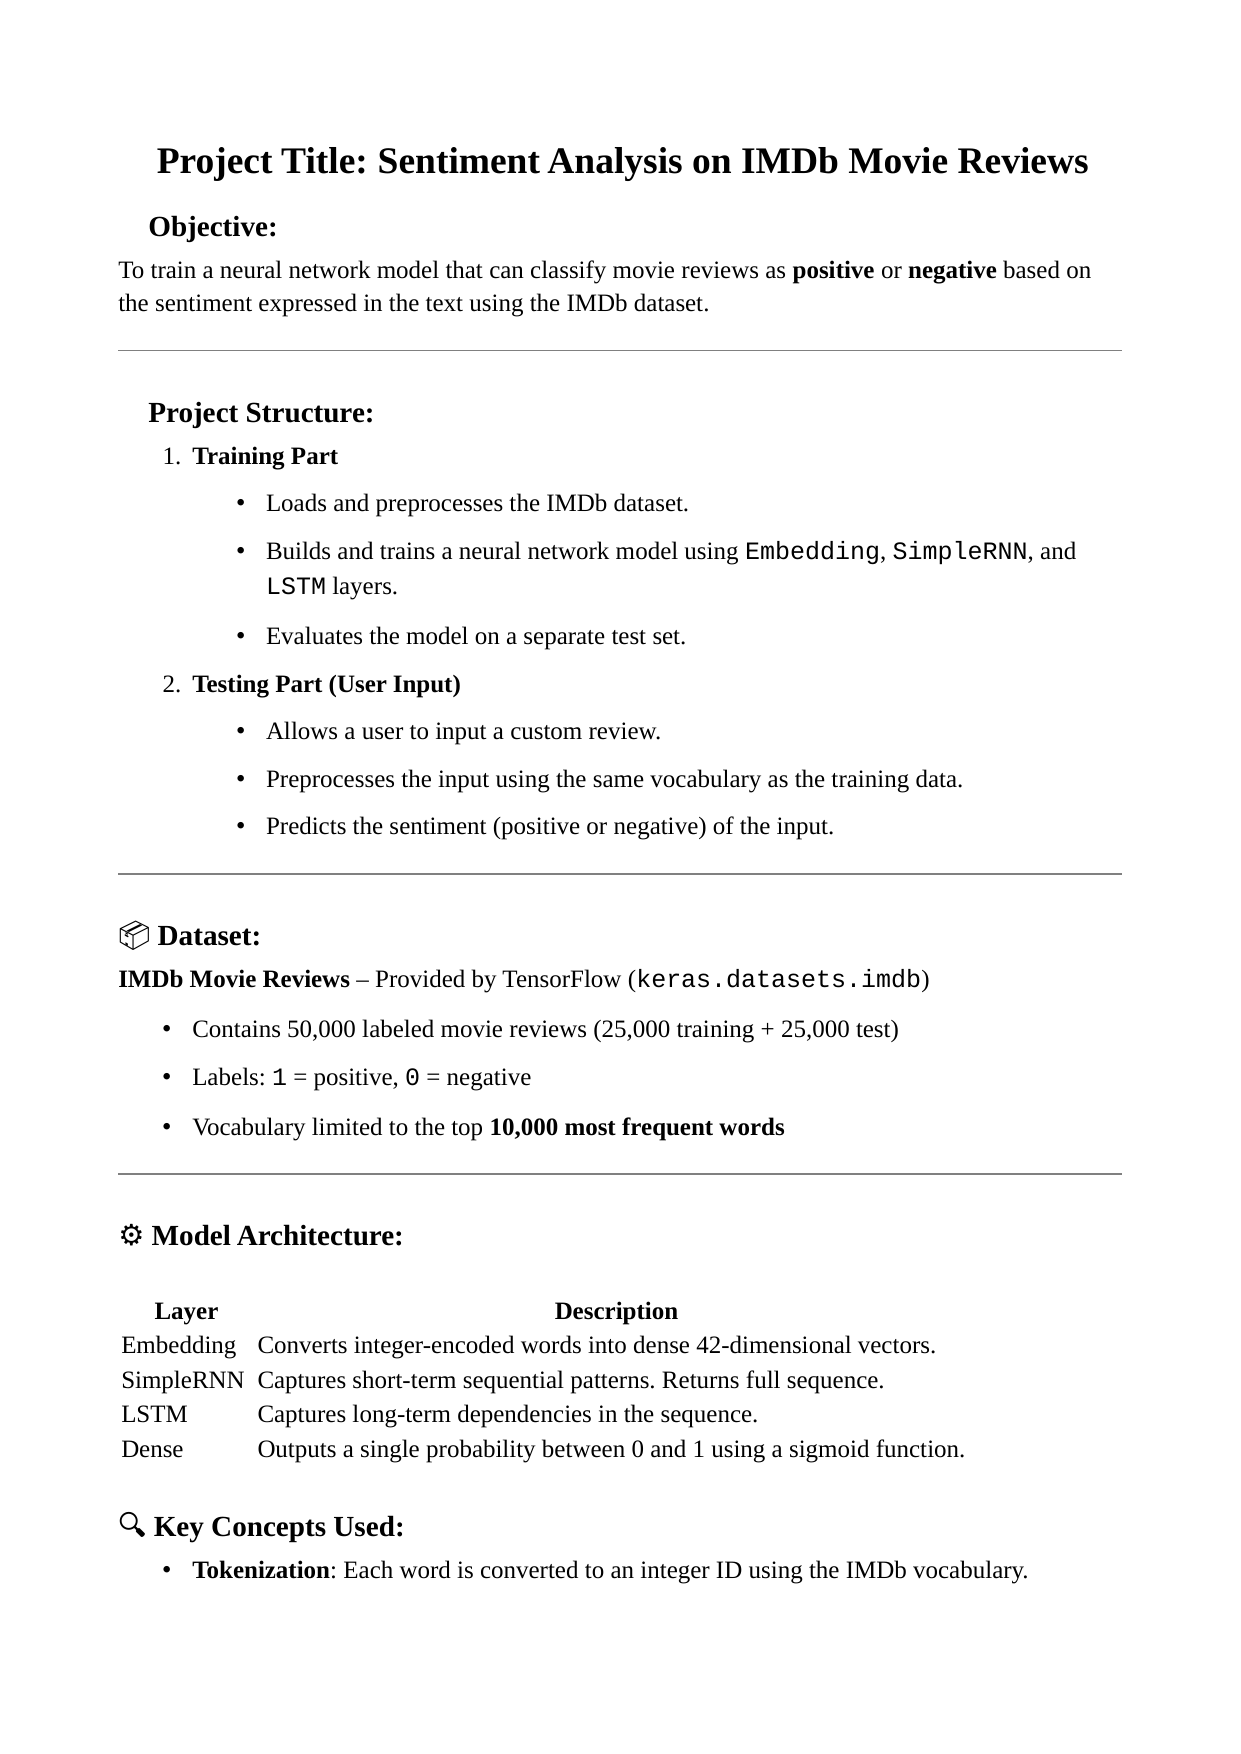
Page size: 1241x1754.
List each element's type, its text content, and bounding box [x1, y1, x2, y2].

list Tokenization: Each word is converted to an integer ID using the IMDb vocabulary. [162, 1555, 1122, 1584]
list Builds and trains a neural network model using Embedding, SimpleRNN, and LSTM layers. [236, 536, 1122, 602]
list Vocabulary limited to the top 10,000 most frequent words [162, 1112, 1122, 1140]
table_cell Converts integer-encoded words into dense 42-dimensional vectors. [254, 1328, 978, 1362]
table_cell Outputs a single probability between 0 and 1 using a sigmoid function. [254, 1431, 978, 1466]
table_cell Dense [118, 1431, 254, 1466]
list Preprocesses the input using the same vocabulary as the training data. [236, 764, 1122, 793]
subtitle 📌 Project Title: Sentiment Analysis on IMDb Movie Reviews [118, 139, 1122, 182]
table_header Layer [118, 1293, 254, 1327]
table_cell Embedding [118, 1328, 254, 1362]
list Allows a user to input a custom review. [236, 716, 1122, 745]
list Training Part [162, 441, 1122, 469]
list Evaluates the model on a separate test set. [236, 621, 1122, 650]
table_cell Captures long-term dependencies in the sequence. [254, 1397, 978, 1431]
subtitle 📂 Project Structure: [118, 395, 1122, 428]
list Labels: 1 = positive, 0 = negative [162, 1062, 1122, 1092]
table_cell SimpleRNN [118, 1362, 254, 1397]
list Loads and preprocesses the IMDb dataset. [236, 488, 1122, 517]
list Testing Part (User Input) [162, 669, 1122, 697]
table_cell Captures short-term sequential patterns. Returns full sequence. [254, 1362, 978, 1397]
list Contains 50,000 labeled movie reviews (25,000 training + 25,000 test) [162, 1014, 1122, 1043]
list Predicts the sentiment (positive or negative) of the input. [236, 811, 1122, 840]
text To train a neural network model that can classify movie reviews as positive or negative based on the sentiment expressed in the text using the IMDb dataset. [118, 255, 1122, 317]
table_cell LSTM [118, 1397, 254, 1431]
subtitle 📦 Dataset: [118, 918, 1122, 951]
subtitle 🧠 Objective: [118, 209, 1122, 243]
table_header Description [254, 1293, 978, 1327]
subtitle ⚙️ Model Architecture: [118, 1218, 1122, 1252]
subtitle 🔍 Key Concepts Used: [118, 1509, 1122, 1543]
text IMDb Movie Reviews – Provided by TensorFlow (keras.datasets.imdb) [118, 964, 1122, 995]
